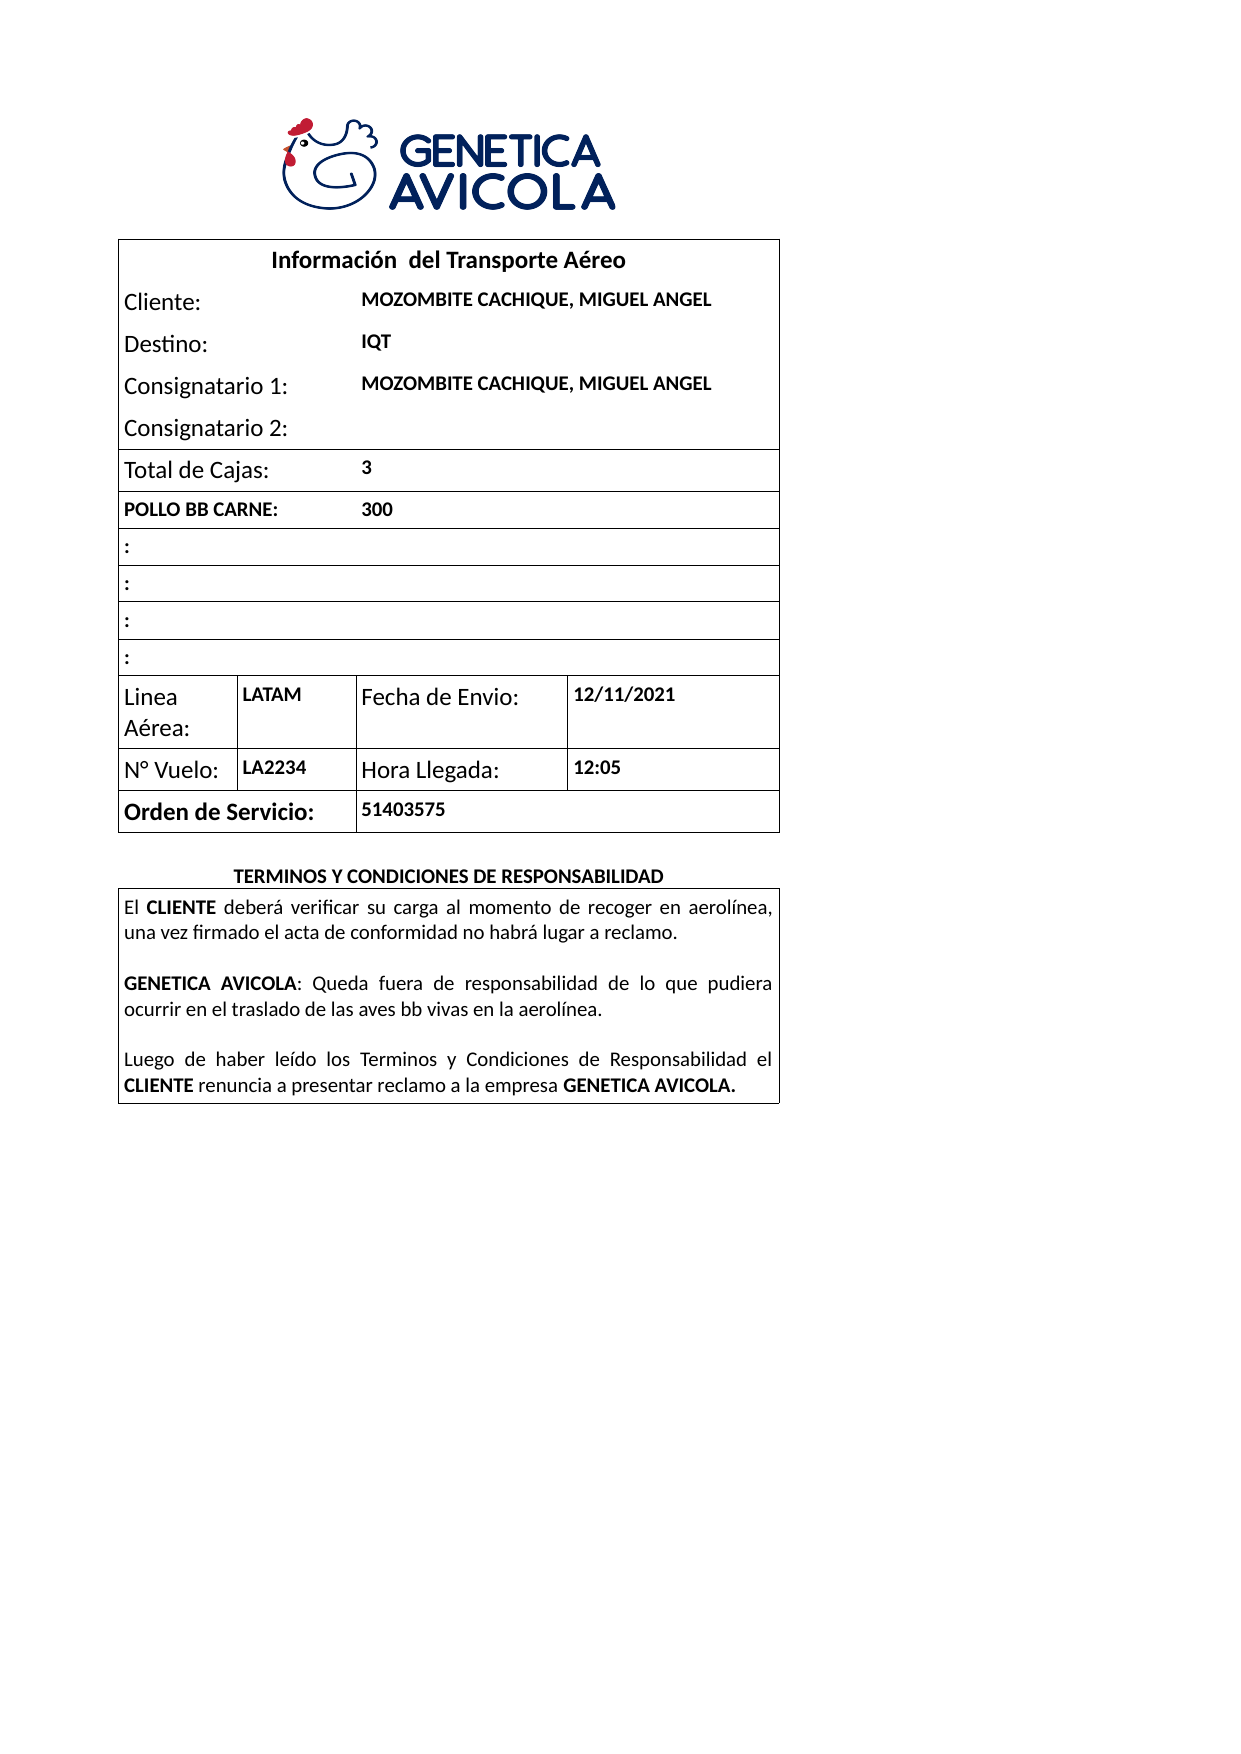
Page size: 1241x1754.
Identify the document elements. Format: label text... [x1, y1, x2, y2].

table_cell 12/11/2021 [568, 676, 779, 748]
table_cell Orden de Servicio: [119, 791, 356, 832]
table_cell Destino: [119, 323, 356, 364]
table_cell POLLO BB CARNE: [119, 492, 356, 527]
picture [282, 118, 616, 210]
table_cell : [119, 602, 356, 638]
table_cell Cliente: [119, 281, 356, 322]
table_cell [356, 406, 779, 448]
table_cell El CLIENTE deberá verificar su carga al momento de recoger en aerolínea, una vez firmado el acta de conformidad no habrá lugar a reclamo. GENETICA AVICOLA: Queda fuera de responsabilidad de lo que pudiera ocurrir en el traslado de las aves bb vivas en la aerolínea. Luego de haber leído los Terminos y Condiciones de Responsabilidad el CLIENTE renuncia a presentar reclamo a la empresa GENETICA AVICOLA. [119, 889, 779, 1103]
table_cell Linea Aérea: [119, 676, 237, 748]
table_cell IQT [356, 323, 779, 364]
table_cell [356, 640, 779, 675]
table_cell : [119, 529, 356, 564]
table_cell Fecha de Envio: [357, 676, 567, 748]
table_cell [356, 529, 779, 564]
table_cell MOZOMBITE CACHIQUE, MIGUEL ANGEL [356, 365, 779, 406]
table_cell LA2234 [238, 749, 356, 790]
table_cell MOZOMBITE CACHIQUE, MIGUEL ANGEL [356, 281, 779, 322]
table_cell Consignatario 2: [119, 406, 356, 448]
table_cell 12:05 [568, 749, 779, 790]
table_cell 51403575 [357, 791, 779, 832]
table_cell [356, 602, 779, 638]
table_cell Hora Llegada: [357, 749, 567, 790]
table_cell [356, 566, 779, 601]
table_cell : [119, 640, 356, 675]
table_cell : [119, 566, 356, 601]
table_cell 3 [356, 450, 779, 491]
table_cell N° Vuelo: [119, 749, 237, 790]
table_cell 300 [356, 492, 779, 527]
table_cell Total de Cajas: [119, 450, 356, 491]
table_cell Consignatario 1: [119, 365, 356, 406]
table_cell LATAM [238, 676, 356, 748]
table_cell TERMINOS Y CONDICIONES DE RESPONSABILIDAD [118, 833, 779, 888]
table_header Información del Transporte Aéreo [119, 240, 779, 281]
